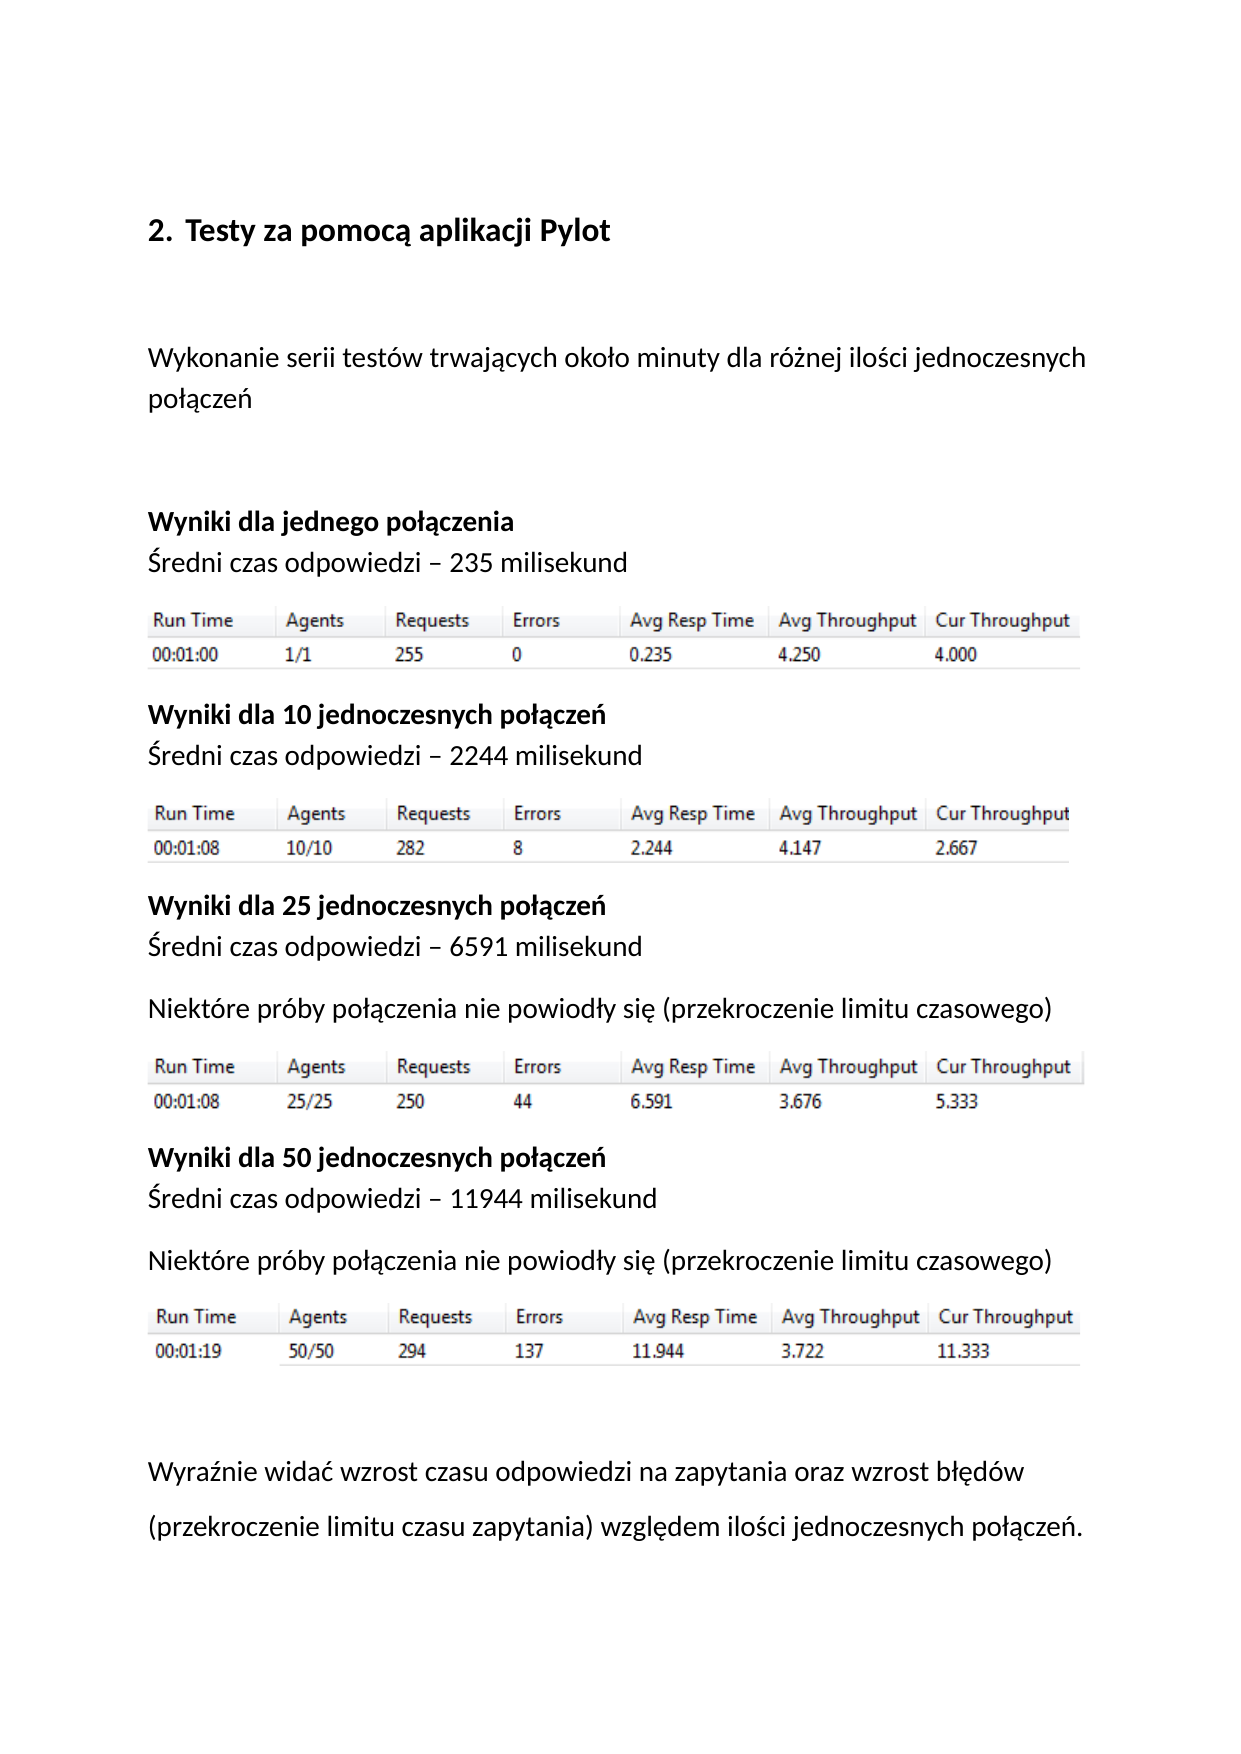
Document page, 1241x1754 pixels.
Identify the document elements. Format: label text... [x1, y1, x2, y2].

text Niektóre próby połączenia nie powiodły się (przekroczenie limitu czasowego) [148, 990, 1093, 1026]
picture [147, 1051, 1085, 1115]
subtitle Wyniki dla 25 jednoczesnych połączeń [148, 887, 1093, 923]
text Niektóre próby połączenia nie powiodły się (przekroczenie limitu czasowego) [148, 1242, 1093, 1277]
text (przekroczenie limitu czasu zapytania) względem ilości jednoczesnych połączeń. [148, 1508, 1093, 1543]
text Wyraźnie widać wzrost czasu odpowiedzi na zapytania oraz wzrost błędów [148, 1453, 1093, 1488]
text Średni czas odpowiedzi – 235 milisekund [148, 544, 1093, 580]
text Wykonanie serii testów trwających około minuty dla różnej ilości jednoczesnych połączeń [148, 339, 1093, 415]
text Średni czas odpowiedzi – 2244 milisekund [148, 737, 1093, 773]
subtitle Wyniki dla 50 jednoczesnych połączeń [148, 1139, 1093, 1175]
text Średni czas odpowiedzi – 6591 milisekund [148, 928, 1093, 964]
subtitle Wyniki dla 10 jednoczesnych połączeń [148, 696, 1093, 732]
subtitle Wyniki dla jednego połączenia [148, 503, 1093, 539]
list Testy za pomocą aplikacji Pylot [148, 209, 1093, 250]
picture [147, 606, 1080, 671]
text Średni czas odpowiedzi – 11944 milisekund [148, 1180, 1093, 1216]
picture [147, 798, 1069, 863]
picture [147, 1303, 1080, 1366]
